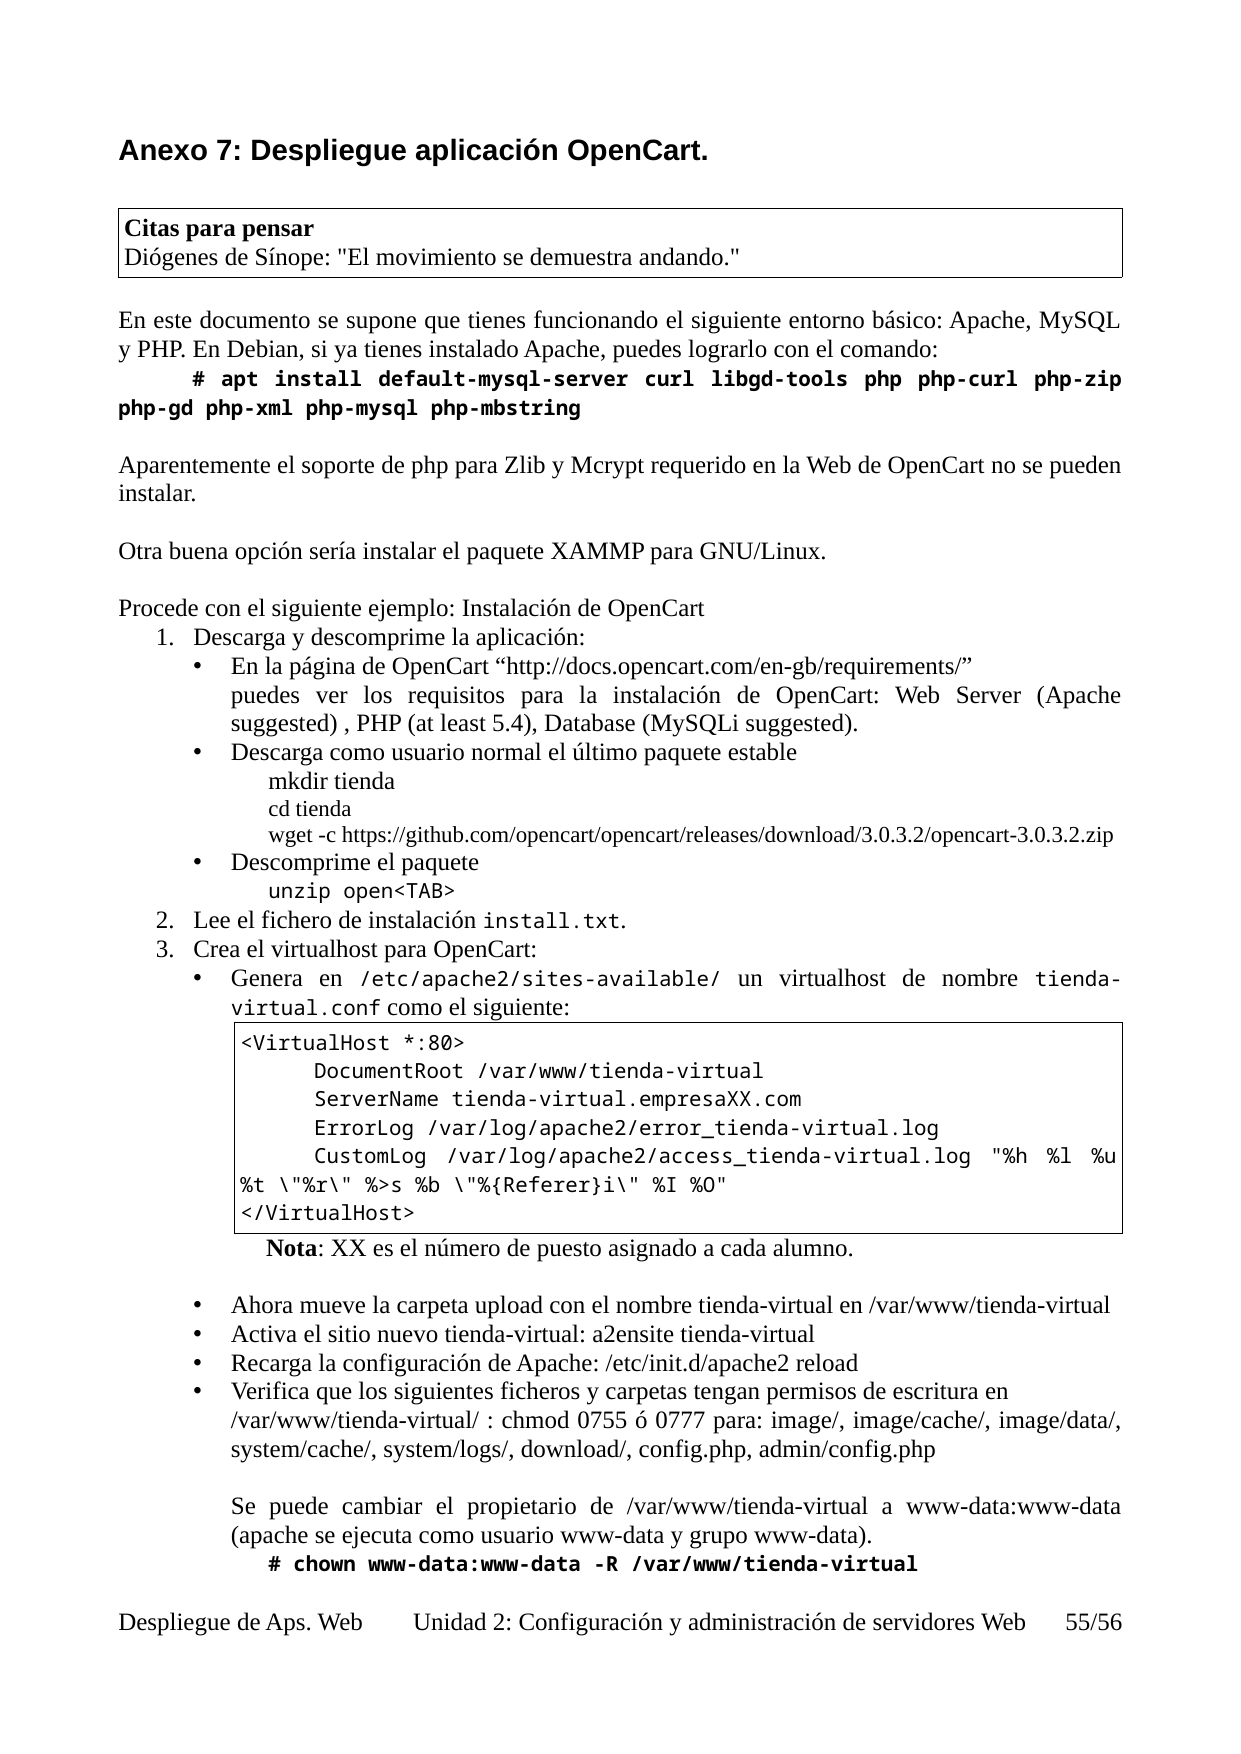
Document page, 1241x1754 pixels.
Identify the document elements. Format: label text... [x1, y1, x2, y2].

list /var/www/tienda-virtual/ : chmod 0755 ó 0777 para: image/, image/cache/, image/data/, system/cache/, system/logs/, download/, config.php, admin/config.php [193, 1405, 1122, 1463]
text Procede con el siguiente ejemplo: Instalación de OpenCart [118, 593, 1122, 622]
text En este documento se supone que tienes funcionando el siguiente entorno básico: Apache, MySQL y PHP. En Debian, si ya tienes instalado Apache, puedes lograrlo con el comando: [118, 306, 1122, 363]
text Aparentemente el soporte de php para Zlib y Mcrypt requerido en la Web de OpenCart no se pueden instalar. [118, 450, 1122, 507]
list puedes ver los requisitos para la instalación de OpenCart: Web Server (Apache suggested) , PHP (at least 5.4), Database (MySQLi suggested). [193, 680, 1122, 737]
table_header <VirtualHost *:80> DocumentRoot /var/www/tienda-virtual ServerName tienda-virtual.empresaXX.com ErrorLog /var/log/apache2/error_tienda-virtual.log CustomLog /var/log/apache2/access_tienda-virtual.log "%h %l %u %t \"%r\" %>s %b \"%{Referer}i\" %I %O" </VirtualHost> [235, 1023, 1122, 1232]
list Se puede cambiar el propietario de /var/www/tienda-virtual a www-data:www-data (apache se ejecuta como usuario www-data y grupo www-data). [193, 1491, 1122, 1549]
text Nota: XX es el número de puesto asignado a cada alumno. [118, 1233, 1122, 1261]
text Otra buena opción sería instalar el paquete XAMMP para GNU/Linux. [118, 536, 1122, 565]
list mkdir tienda [231, 766, 1122, 795]
list Lee el fichero de instalación install.txt. [156, 905, 1122, 934]
list En la página de OpenCart “http://docs.opencart.com/en-gb/requirements/” [193, 651, 1122, 680]
list unzip open<TAB> [231, 876, 1122, 905]
list Activa el sitio nuevo tienda-virtual: a2ensite tienda-virtual [193, 1319, 1122, 1348]
list Recarga la configuración de Apache: /etc/init.d/apache2 reload [193, 1348, 1122, 1376]
list Ahora mueve la carpeta upload con el nombre tienda-virtual en /var/www/tienda-virtual [193, 1290, 1122, 1319]
subtitle Anexo 7: Despliegue aplicación OpenCart. [118, 133, 1122, 166]
list wget -c https://github.com/opencart/opencart/releases/download/3.0.3.2/opencart-3.0.3.2.zip [231, 821, 1122, 847]
list Genera en /etc/apache2/sites-available/ un virtualhost de nombre tienda-virtual.conf como el siguiente: [193, 963, 1122, 1022]
text # apt install default-mysql-server curl libgd-tools php php-curl php-zip php-gd php-xml php-mysql php-mbstring [118, 363, 1122, 421]
list Descarga como usuario normal el último paquete estable [193, 737, 1122, 766]
list Descomprime el paquete [193, 847, 1122, 876]
list Crea el virtualhost para OpenCart: [156, 934, 1122, 963]
list Descarga y descomprime la aplicación: [156, 622, 1122, 651]
list Verifica que los siguientes ficheros y carpetas tengan permisos de escritura en [193, 1376, 1122, 1405]
list # chown www-data:www-data -R /var/www/tienda-virtual [231, 1549, 1122, 1577]
list cd tienda [231, 795, 1122, 821]
table_header Citas para pensar Diógenes de Sínope: "El movimiento se demuestra andando." [119, 209, 1122, 277]
